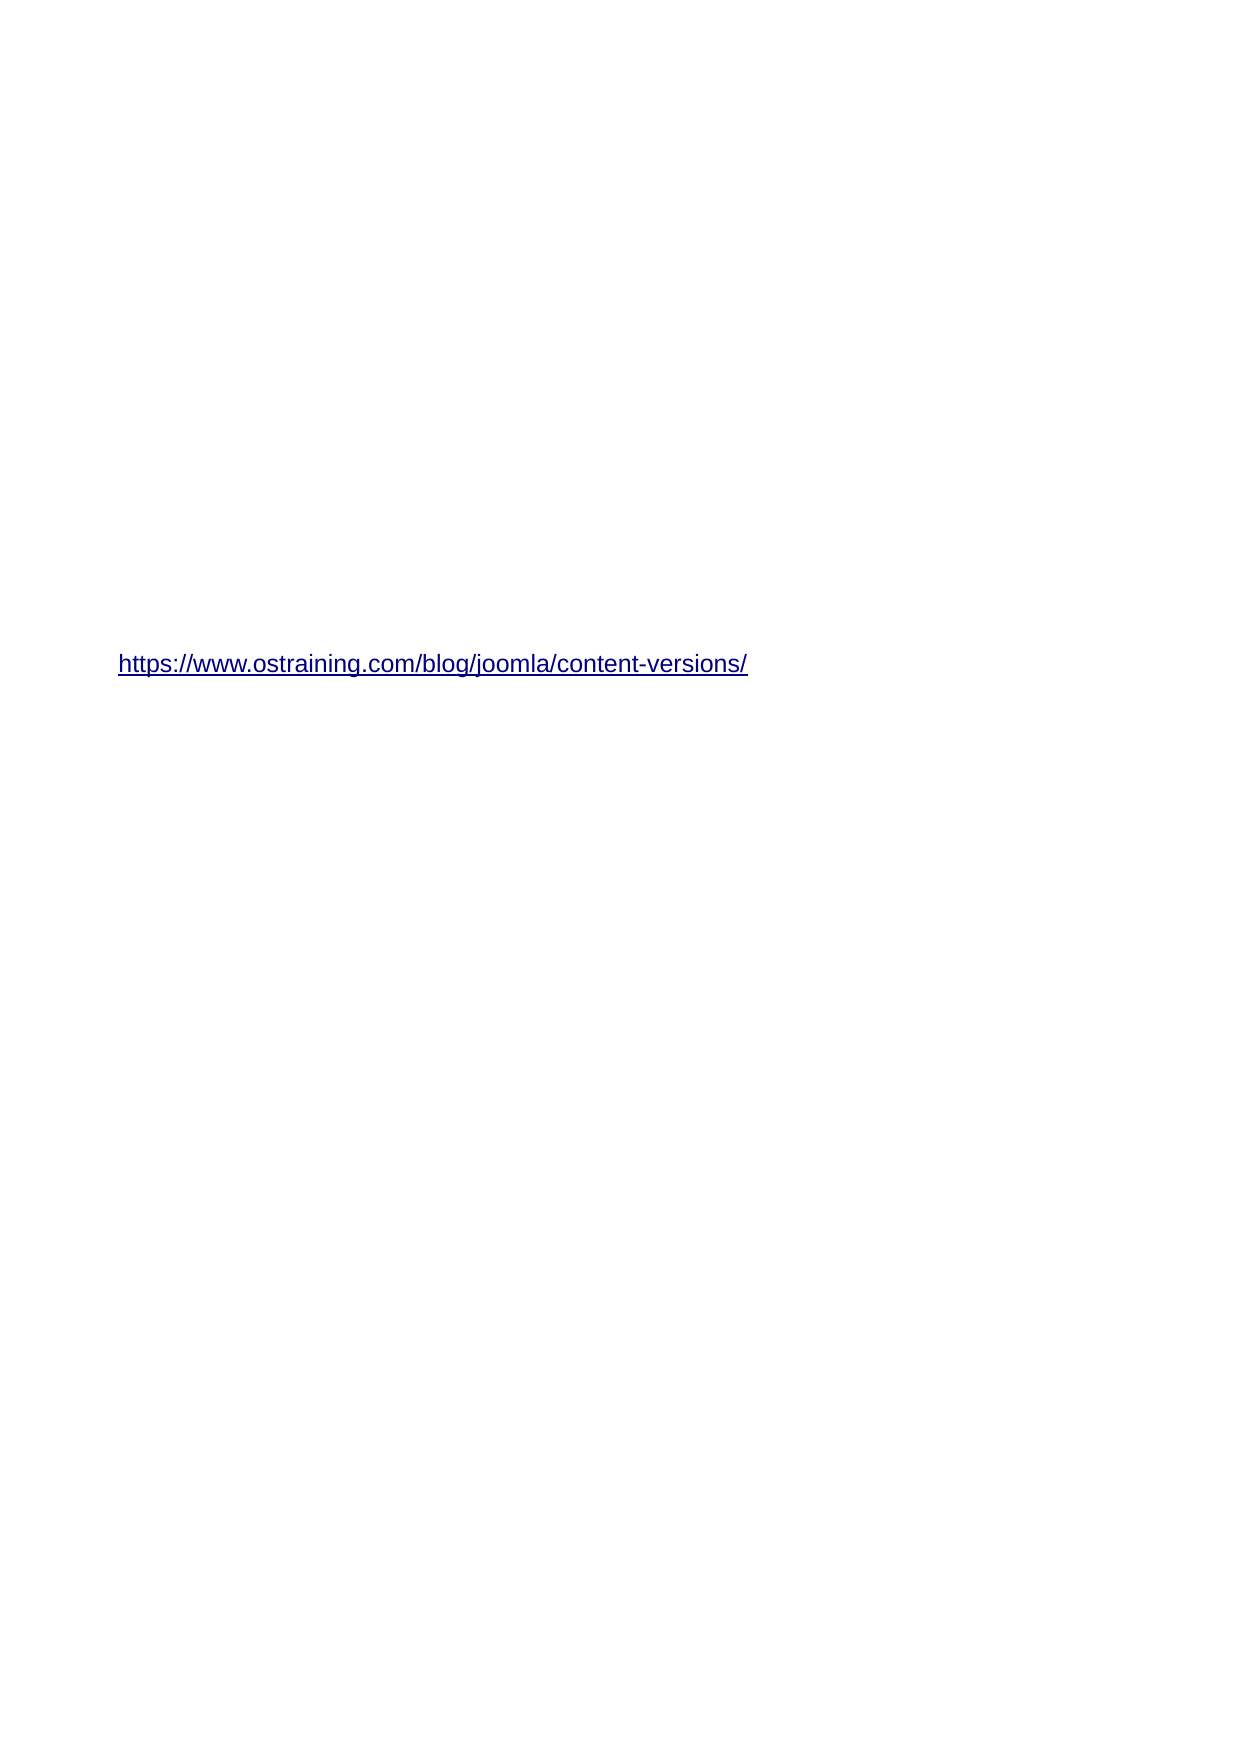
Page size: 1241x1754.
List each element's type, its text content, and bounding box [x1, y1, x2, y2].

text https://www.ostraining.com/blog/joomla/content-versions/ [118, 649, 1122, 678]
